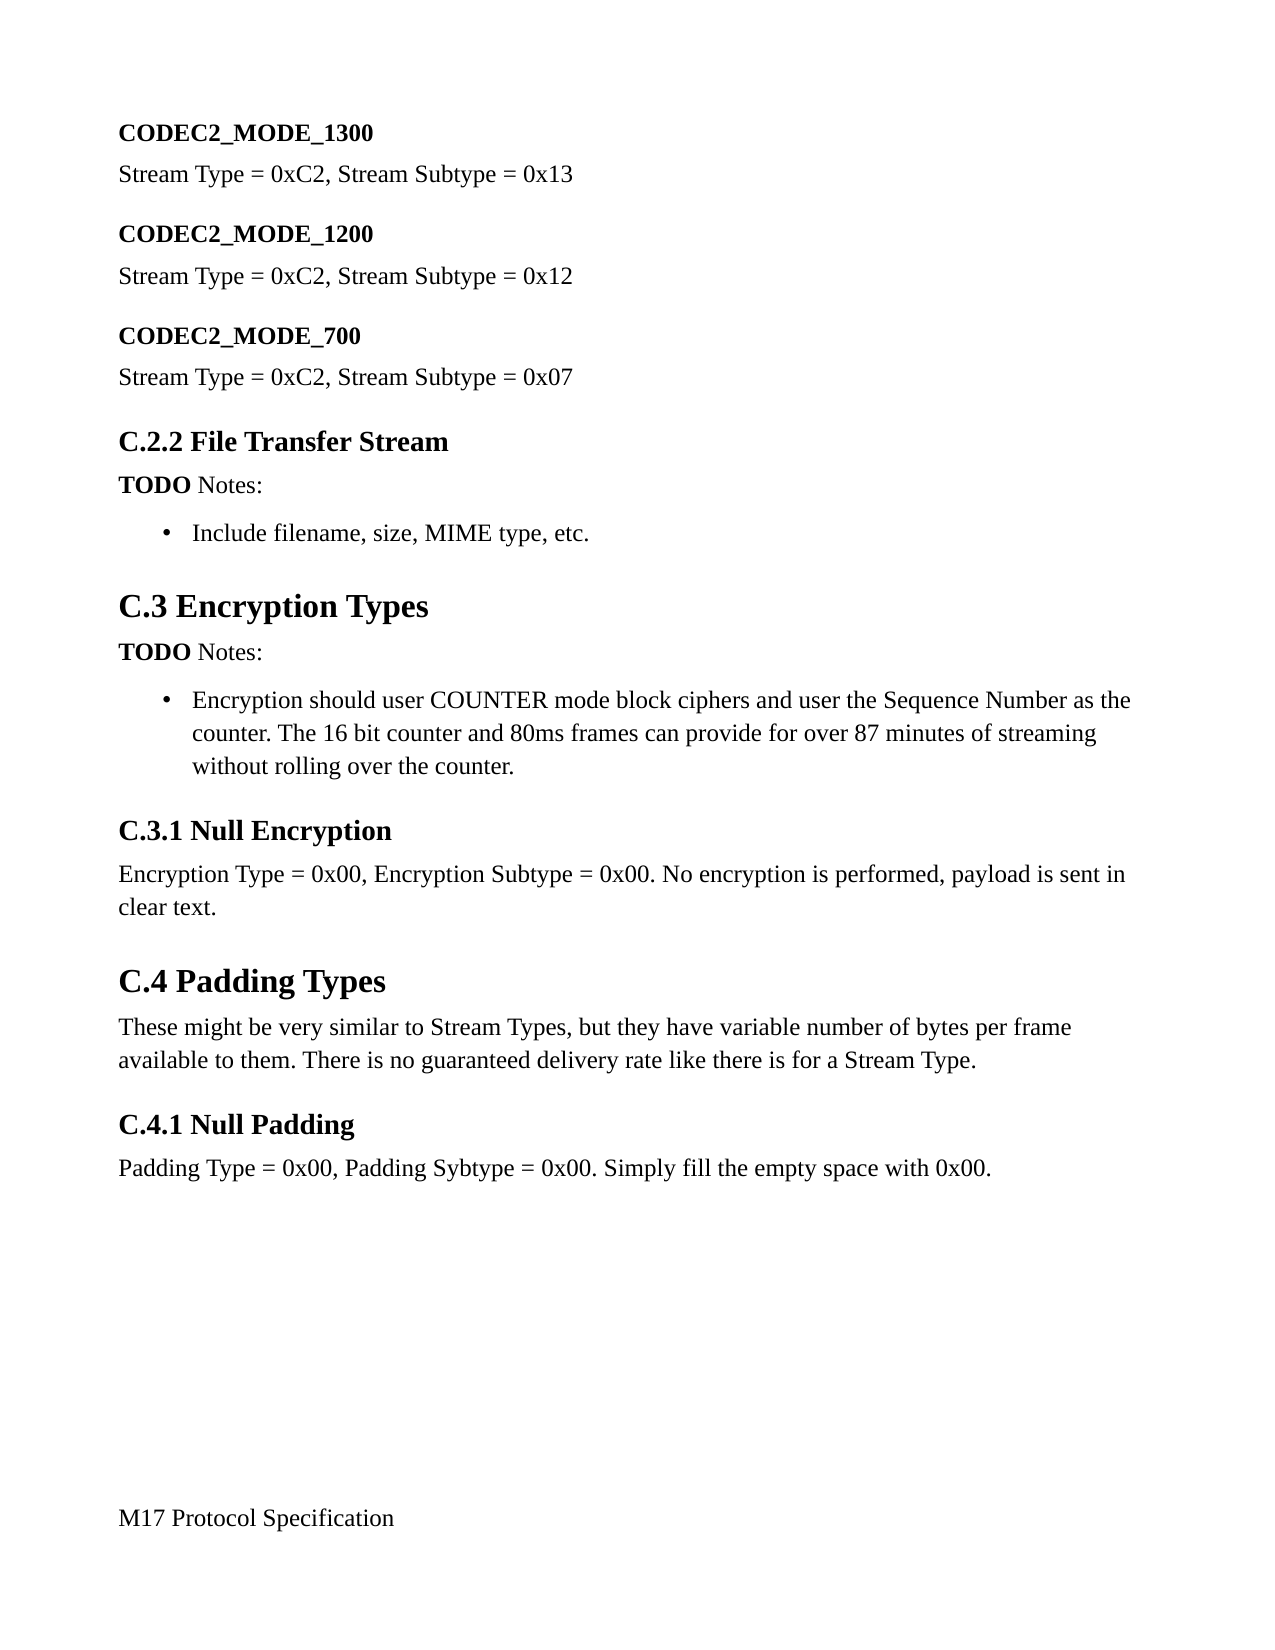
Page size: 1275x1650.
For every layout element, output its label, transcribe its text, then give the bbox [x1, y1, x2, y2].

subtitle CODEC2_MODE_1300 [118, 118, 1157, 147]
subtitle C.3.1 Null Encryption [118, 813, 1157, 847]
text Stream Type = 0xC2, Stream Subtype = 0x07 [118, 362, 1157, 391]
subtitle C.2.2 File Transfer Stream [118, 424, 1157, 458]
subtitle CODEC2_MODE_1200 [118, 219, 1157, 248]
list Include filename, size, MIME type, etc. [162, 518, 1157, 547]
text TODO Notes: [118, 470, 1157, 499]
list Encryption should user COUNTER mode block ciphers and user the Sequence Number as the counter. The 16 bit counter and 80ms frames can provide for over 87 minutes of streaming without rolling over the counter. [162, 685, 1157, 780]
text Encryption Type = 0x00, Encryption Subtype = 0x00. No encryption is performed, payload is sent in clear text. [118, 859, 1157, 921]
subtitle C.3 Encryption Types [118, 586, 1157, 625]
subtitle CODEC2_MODE_700 [118, 321, 1157, 349]
subtitle C.4.1 Null Padding [118, 1107, 1157, 1141]
text Stream Type = 0xC2, Stream Subtype = 0x12 [118, 261, 1157, 289]
text These might be very similar to Stream Types, but they have variable number of bytes per frame available to them. There is no guaranteed delivery rate like there is for a Stream Type. [118, 1012, 1157, 1074]
text TODO Notes: [118, 637, 1157, 666]
text Stream Type = 0xC2, Stream Subtype = 0x13 [118, 159, 1157, 188]
subtitle C.4 Padding Types [118, 961, 1157, 999]
text Padding Type = 0x00, Padding Sybtype = 0x00. Simply fill the empty space with 0x00. [118, 1153, 1157, 1182]
